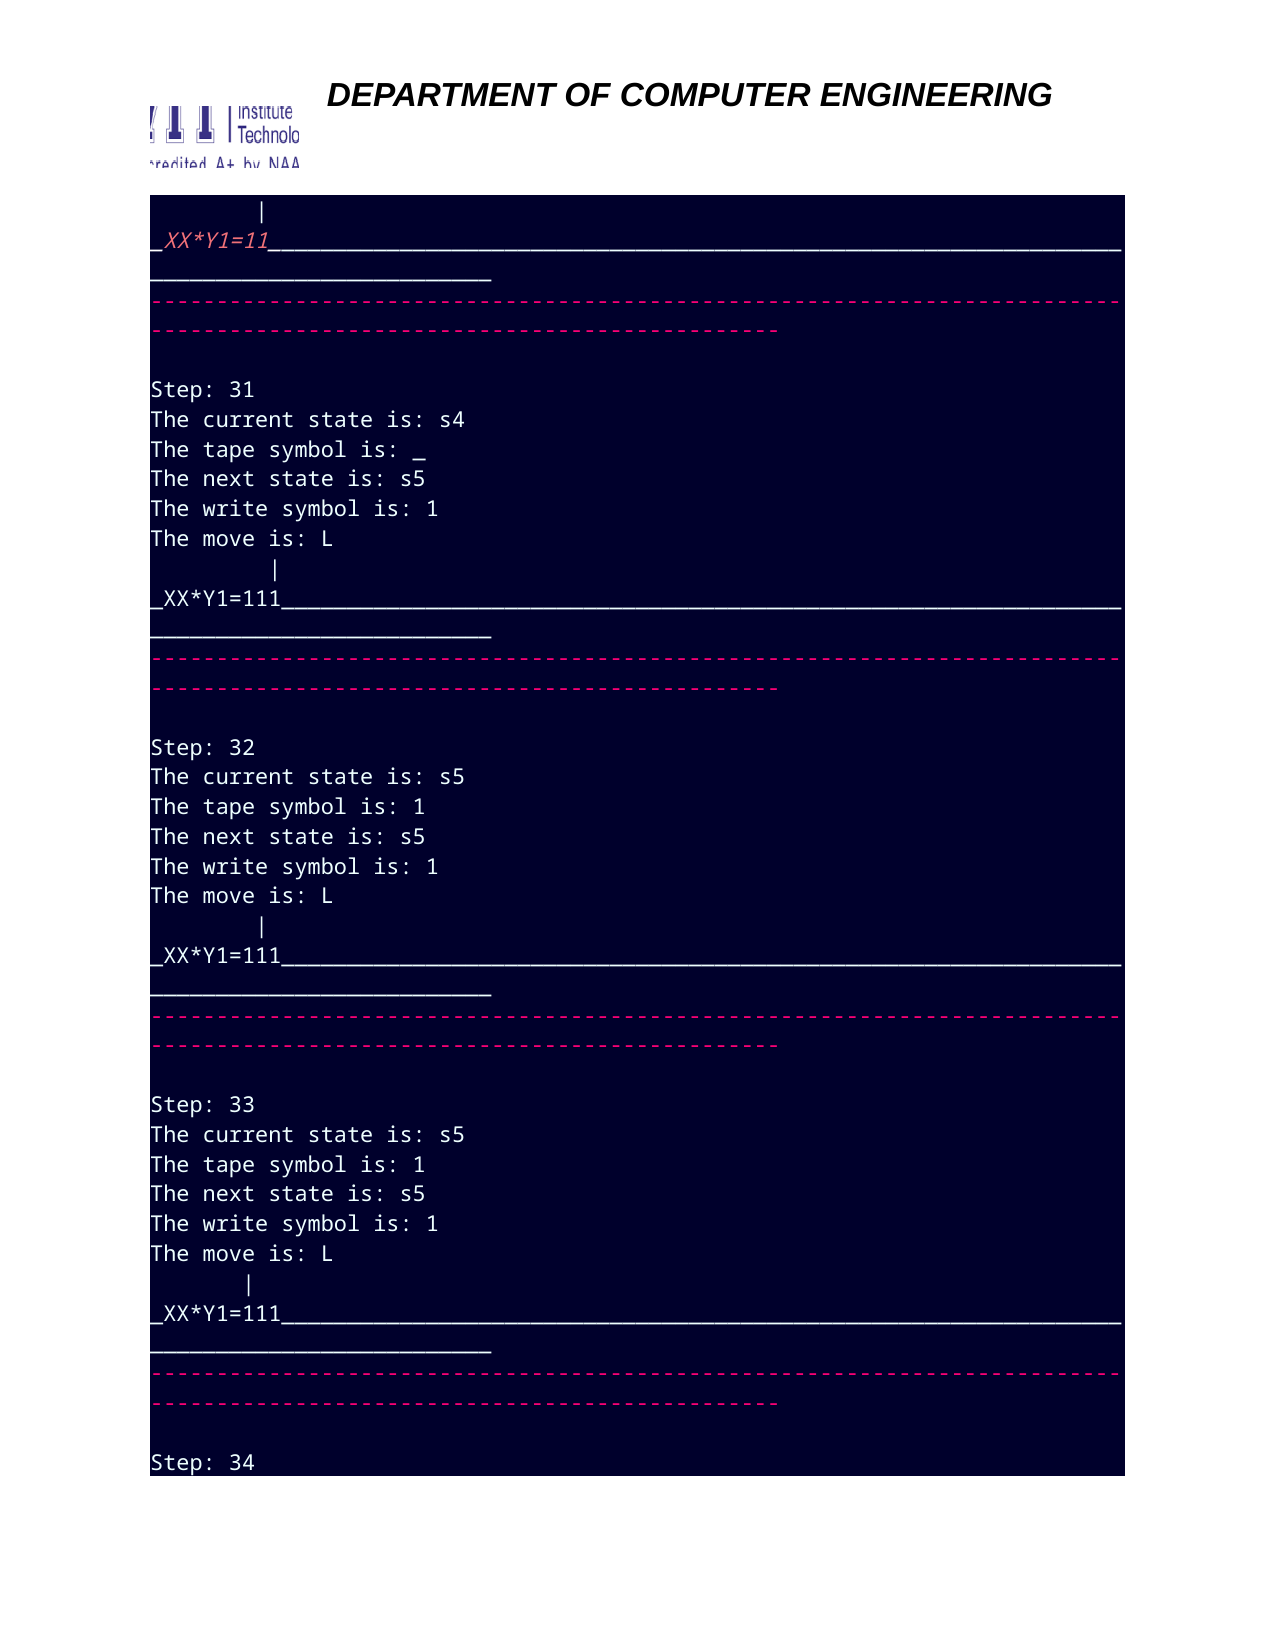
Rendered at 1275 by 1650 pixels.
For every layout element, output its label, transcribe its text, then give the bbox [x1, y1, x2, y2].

text | [150, 1268, 1125, 1297]
text Step: 32 [150, 731, 1125, 761]
text The write symbol is: 1 [150, 1208, 1125, 1238]
text The current state is: s5 [150, 1119, 1125, 1148]
text The next state is: s5 [150, 821, 1125, 851]
text The write symbol is: 1 [150, 493, 1125, 523]
text -------------------------------------------------------------------------------------------------------------------------- [150, 999, 1125, 1059]
text The next state is: s5 [150, 1178, 1125, 1208]
text The current state is: s5 [150, 761, 1125, 791]
text Step: 34 [150, 1446, 1125, 1476]
text | [150, 553, 1125, 582]
text Step: 33 [150, 1089, 1125, 1119]
text -------------------------------------------------------------------------------------------------------------------------- [150, 642, 1125, 702]
text _XX*Y1=111__________________________________________________________________________________________ [150, 1297, 1125, 1357]
text _XX*Y1=11___________________________________________________________________________________________ [150, 225, 1125, 284]
text The move is: L [150, 880, 1125, 910]
text The tape symbol is: 1 [150, 791, 1125, 821]
text | [150, 195, 1125, 225]
text _XX*Y1=111__________________________________________________________________________________________ [150, 940, 1125, 999]
text The current state is: s4 [150, 404, 1125, 433]
text The tape symbol is: _ [150, 433, 1125, 463]
text -------------------------------------------------------------------------------------------------------------------------- [150, 284, 1125, 344]
text The move is: L [150, 1238, 1125, 1268]
text | [150, 910, 1125, 940]
text The move is: L [150, 523, 1125, 553]
text _XX*Y1=111__________________________________________________________________________________________ [150, 582, 1125, 642]
text The next state is: s5 [150, 463, 1125, 493]
text Step: 31 [150, 374, 1125, 404]
text -------------------------------------------------------------------------------------------------------------------------- [150, 1357, 1125, 1417]
text The write symbol is: 1 [150, 851, 1125, 880]
text The tape symbol is: 1 [150, 1148, 1125, 1178]
